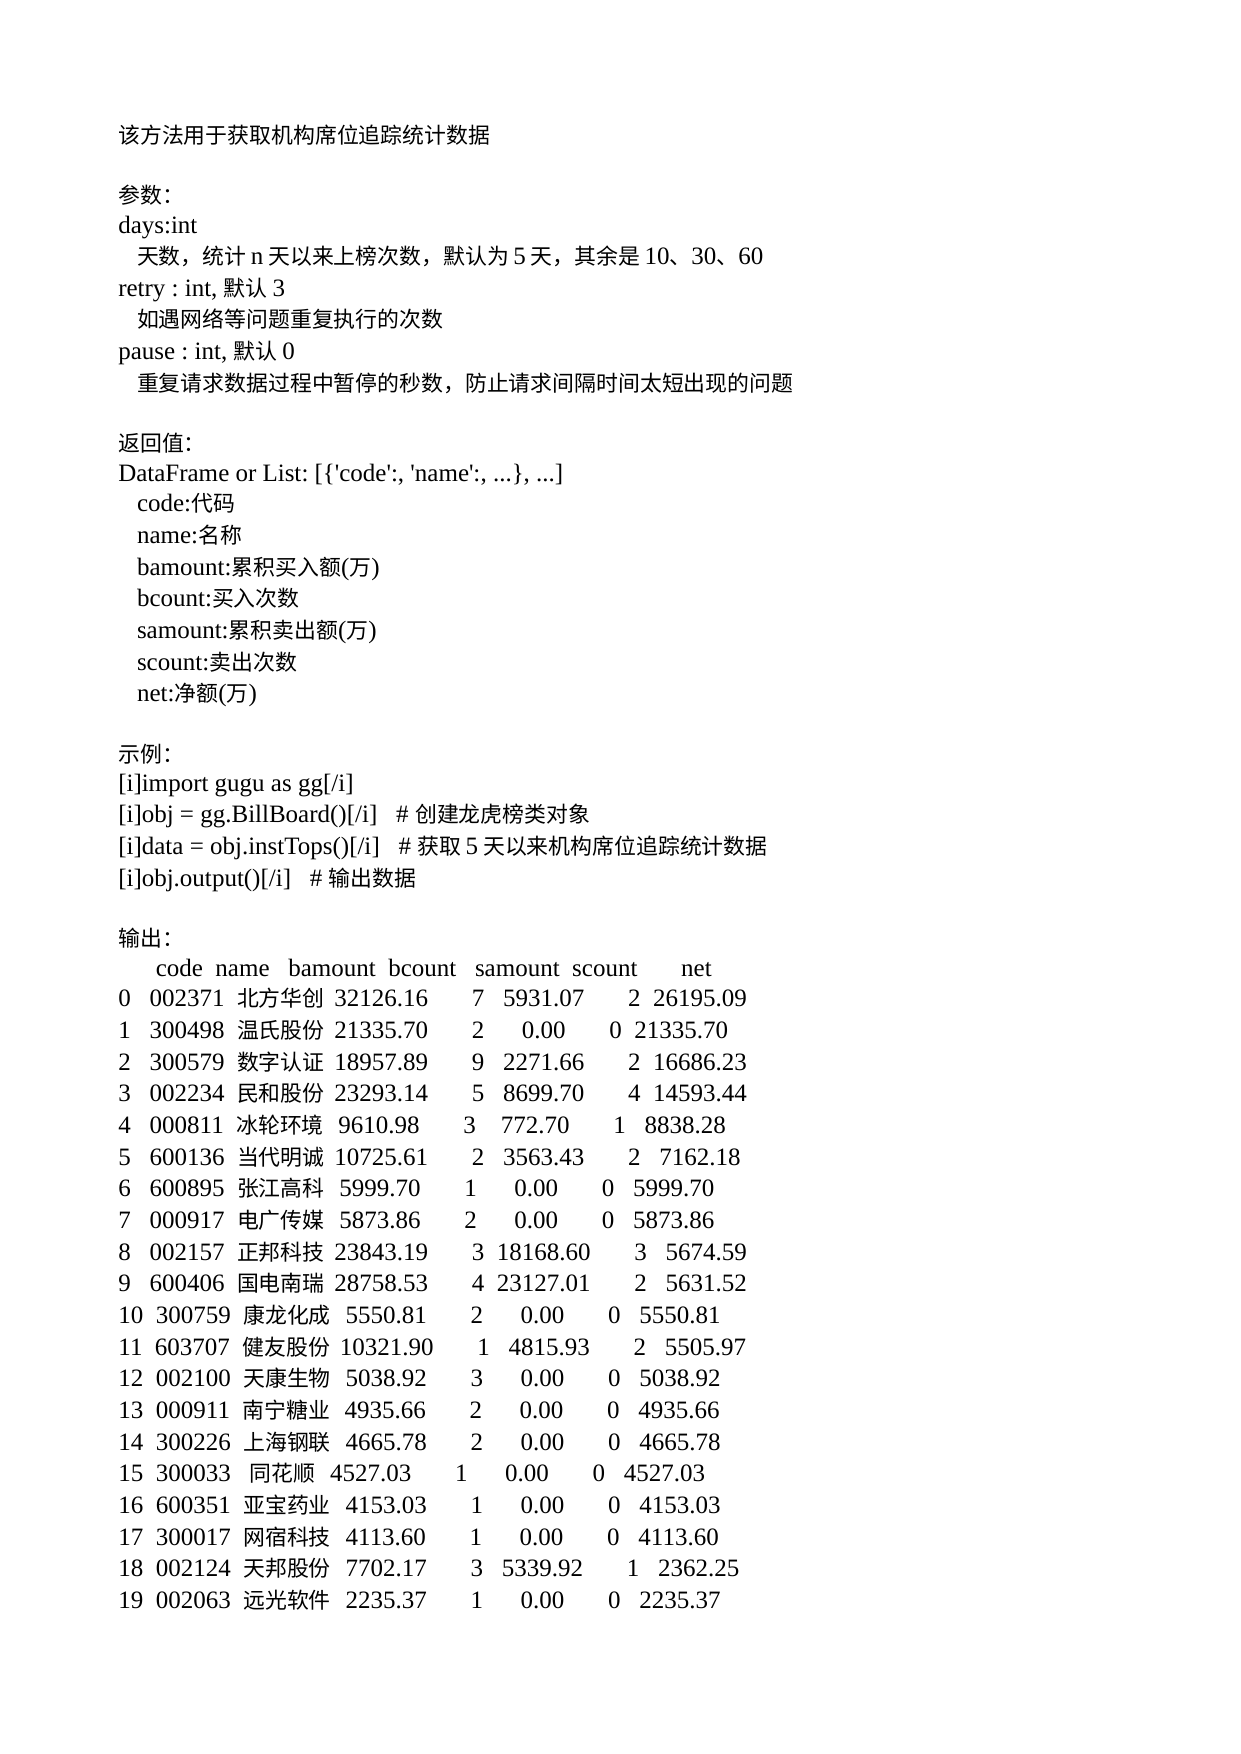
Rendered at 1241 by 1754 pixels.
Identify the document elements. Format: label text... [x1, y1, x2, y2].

text code:代码 [118, 486, 1122, 518]
text 15 300033 同花顺 4527.03 1 0.00 0 4527.03 [118, 1456, 1122, 1488]
text 1 300498 温氏股份 21335.70 2 0.00 0 21335.70 [118, 1013, 1122, 1045]
text net:净额(万) [118, 676, 1122, 708]
text 4 000811 冰轮环境 9610.98 3 772.70 1 8838.28 [118, 1108, 1122, 1140]
text 12 002100 天康生物 5038.92 3 0.00 0 5038.92 [118, 1361, 1122, 1393]
text code name bamount bcount samount scount net [118, 953, 1122, 981]
text 11 603707 健友股份 10321.90 1 4815.93 2 5505.97 [118, 1330, 1122, 1361]
text [i]data = obj.instTops()[/i] # 获取5天以来机构席位追踪统计数据 [118, 829, 1122, 861]
text 0 002371 北方华创 32126.16 7 5931.07 2 26195.09 [118, 981, 1122, 1013]
text 该方法用于获取机构席位追踪统计数据 [118, 118, 1122, 150]
text 17 300017 网宿科技 4113.60 1 0.00 0 4113.60 [118, 1520, 1122, 1551]
text samount:累积卖出额(万) [118, 613, 1122, 645]
text [i]import gugu as gg[/i] [118, 768, 1122, 797]
text 8 002157 正邦科技 23843.19 3 18168.60 3 5674.59 [118, 1235, 1122, 1266]
text [i]obj = gg.BillBoard()[/i] # 创建龙虎榜类对象 [118, 797, 1122, 829]
text name:名称 [118, 518, 1122, 550]
text days:int [118, 210, 1122, 239]
text bamount:累积买入额(万) [118, 550, 1122, 581]
text pause : int, 默认 0 [118, 334, 1122, 366]
text bcount:买入次数 [118, 581, 1122, 613]
text 7 000917 电广传媒 5873.86 2 0.00 0 5873.86 [118, 1203, 1122, 1235]
text 示例： [118, 737, 1122, 768]
text scount:卖出次数 [118, 645, 1122, 676]
text 参数： [118, 178, 1122, 210]
text 2 300579 数字认证 18957.89 9 2271.66 2 16686.23 [118, 1045, 1122, 1076]
text 10 300759 康龙化成 5550.81 2 0.00 0 5550.81 [118, 1298, 1122, 1330]
text 9 600406 国电南瑞 28758.53 4 23127.01 2 5631.52 [118, 1266, 1122, 1298]
text 16 600351 亚宝药业 4153.03 1 0.00 0 4153.03 [118, 1488, 1122, 1520]
text 天数，统计n天以来上榜次数，默认为5天，其余是10、30、60 [118, 239, 1122, 271]
text 18 002124 天邦股份 7702.17 3 5339.92 1 2362.25 [118, 1551, 1122, 1583]
text 如遇网络等问题重复执行的次数 [118, 302, 1122, 334]
text 14 300226 上海钢联 4665.78 2 0.00 0 4665.78 [118, 1425, 1122, 1456]
text 13 000911 南宁糖业 4935.66 2 0.00 0 4935.66 [118, 1393, 1122, 1425]
text 重复请求数据过程中暂停的秒数，防止请求间隔时间太短出现的问题 [118, 366, 1122, 397]
text 输出： [118, 921, 1122, 953]
text 6 600895 张江高科 5999.70 1 0.00 0 5999.70 [118, 1171, 1122, 1203]
text 19 002063 远光软件 2235.37 1 0.00 0 2235.37 [118, 1583, 1122, 1615]
text [i]obj.output()[/i] # 输出数据 [118, 861, 1122, 892]
text 3 002234 民和股份 23293.14 5 8699.70 4 14593.44 [118, 1076, 1122, 1108]
text 返回值： [118, 426, 1122, 458]
text 5 600136 当代明诚 10725.61 2 3563.43 2 7162.18 [118, 1140, 1122, 1171]
text DataFrame or List: [{'code':, 'name':, ...}, ...] [118, 458, 1122, 486]
text retry : int, 默认 3 [118, 271, 1122, 302]
